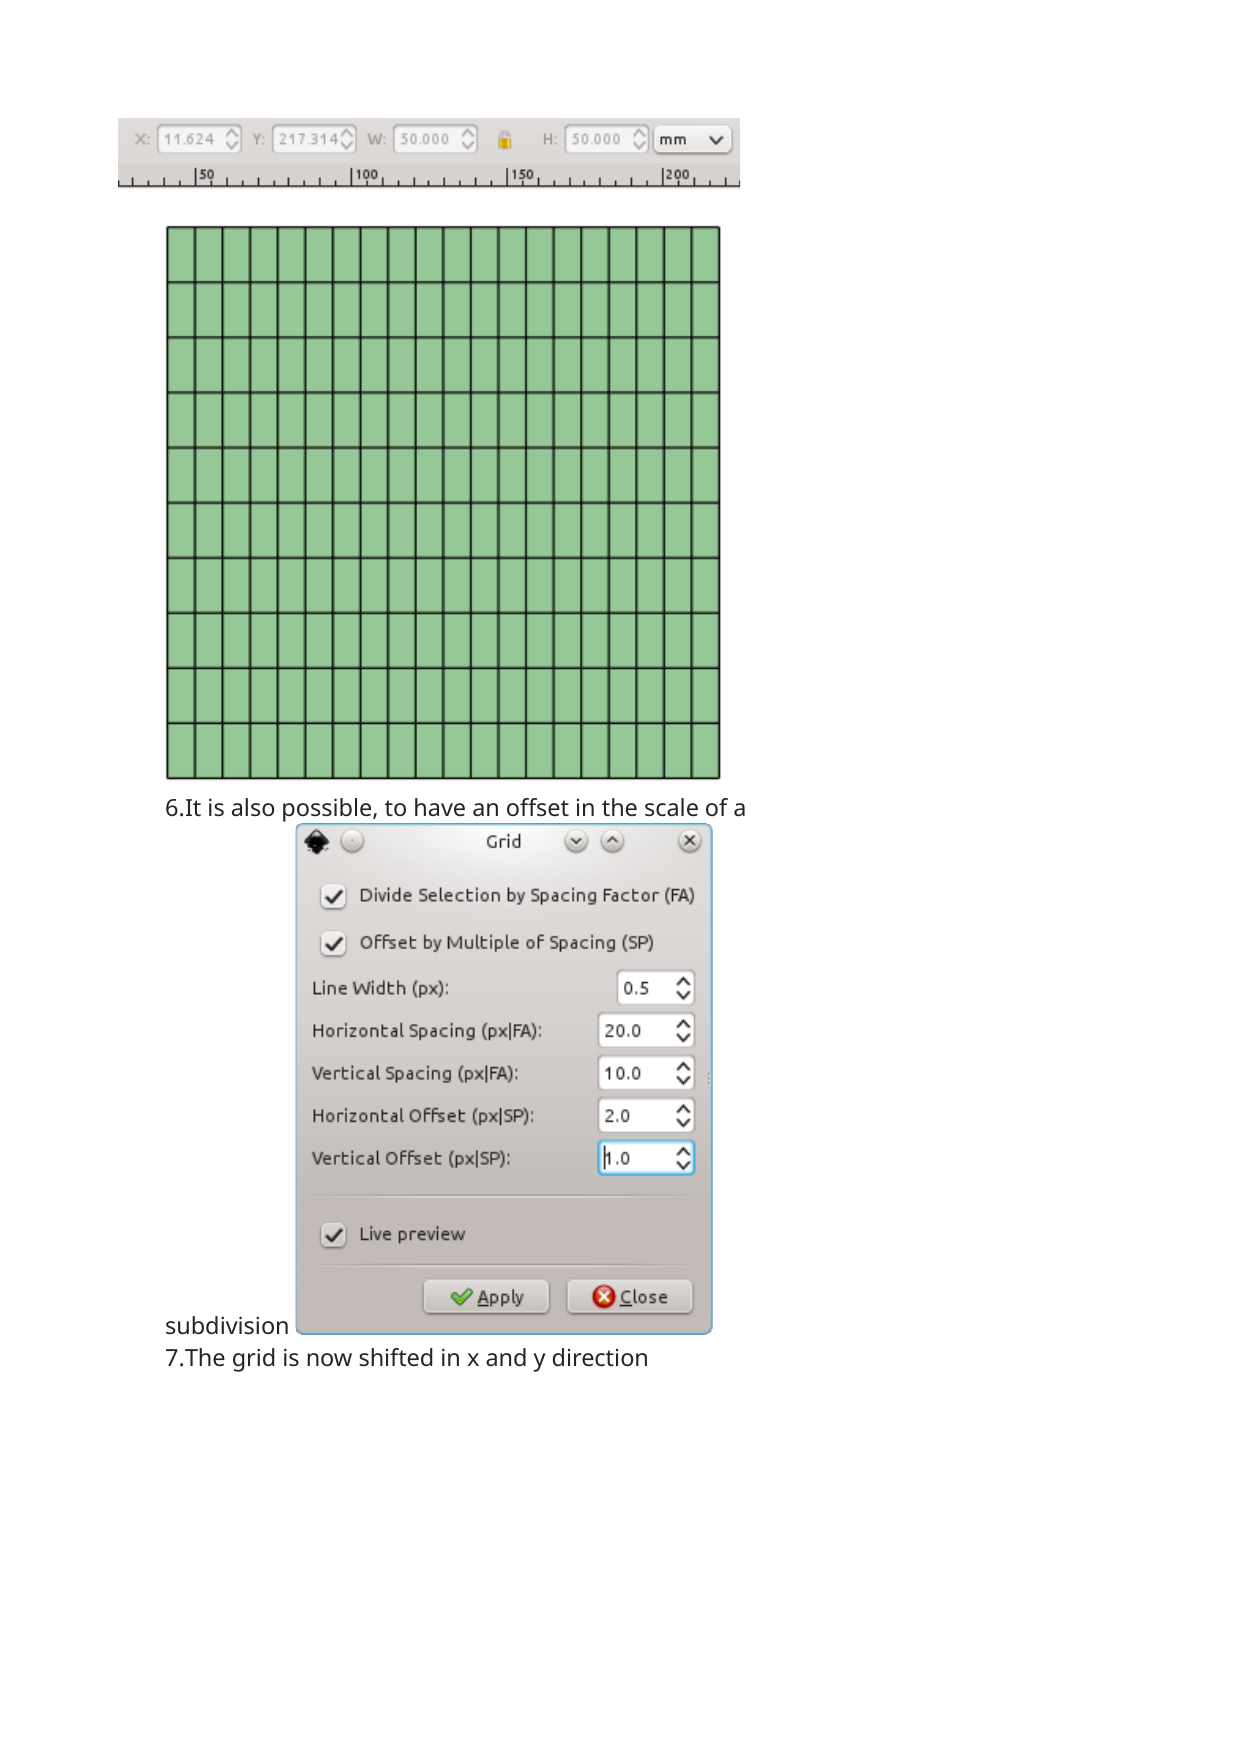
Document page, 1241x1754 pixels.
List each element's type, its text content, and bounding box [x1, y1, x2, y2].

picture [118, 118, 740, 792]
picture [295, 823, 713, 1335]
list It is also possible, to have an offset in the scale of a subdivision [118, 792, 1122, 1341]
list The grid is now shifted in x and y direction [118, 1341, 1122, 1373]
